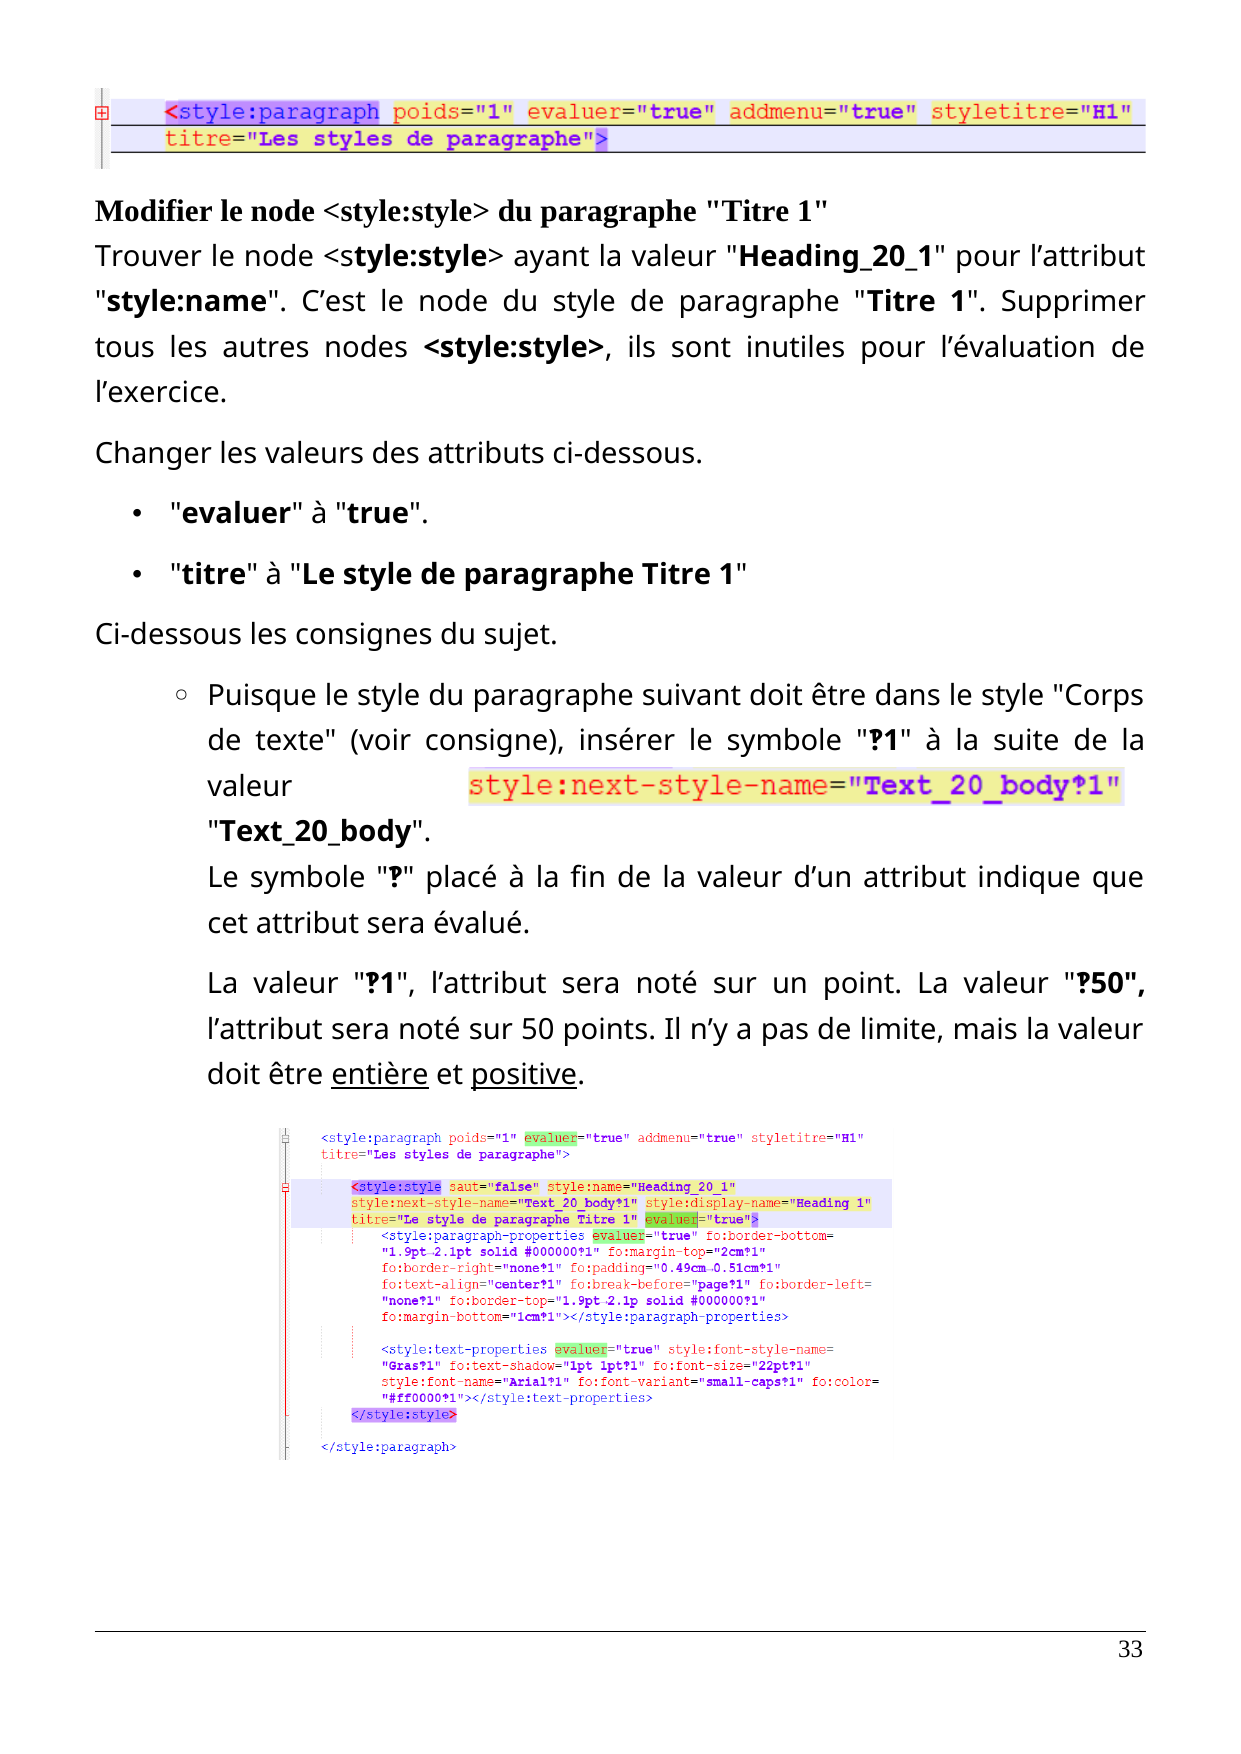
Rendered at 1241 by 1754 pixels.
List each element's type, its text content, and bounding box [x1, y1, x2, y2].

list Puisque le style du paragraphe suivant doit être dans le style "Corps de texte" (voir consigne), insérer le symbole "‽1" à la suite de la valeur "Text_20_body". Le symbole "‽" placé à la fin de la valeur d’un attribut indique que cet attribut sera évalué. [169, 674, 1146, 942]
list "titre" à "Le style de paragraphe Titre 1" [132, 553, 1146, 593]
picture [468, 767, 1125, 806]
subtitle Modifier le node <style:style> du paragraphe "Titre 1" [94, 169, 1146, 229]
list "evaluer" à "true". [132, 493, 1146, 532]
text Trouver le node <style:style> ayant la valeur "Heading_20_1" pour l’attribut "style:name". C’est le node du style de paragraphe "Titre 1". Supprimer tous les autres nodes <style:style>, ils sont inutiles pour l’évaluation de l’exercice. [94, 235, 1146, 411]
picture [94, 88, 1146, 169]
text Changer les valeurs des attributs ci-dessous. [94, 432, 1146, 472]
text La valeur "‽1", l’attribut sera noté sur un point. La valeur "‽50", l’attribut sera noté sur 50 points. Il n’y a pas de limite, mais la valeur doit être entière et positive. [207, 962, 1146, 1093]
text Ci-dessous les consignes du sujet. [94, 613, 1146, 653]
